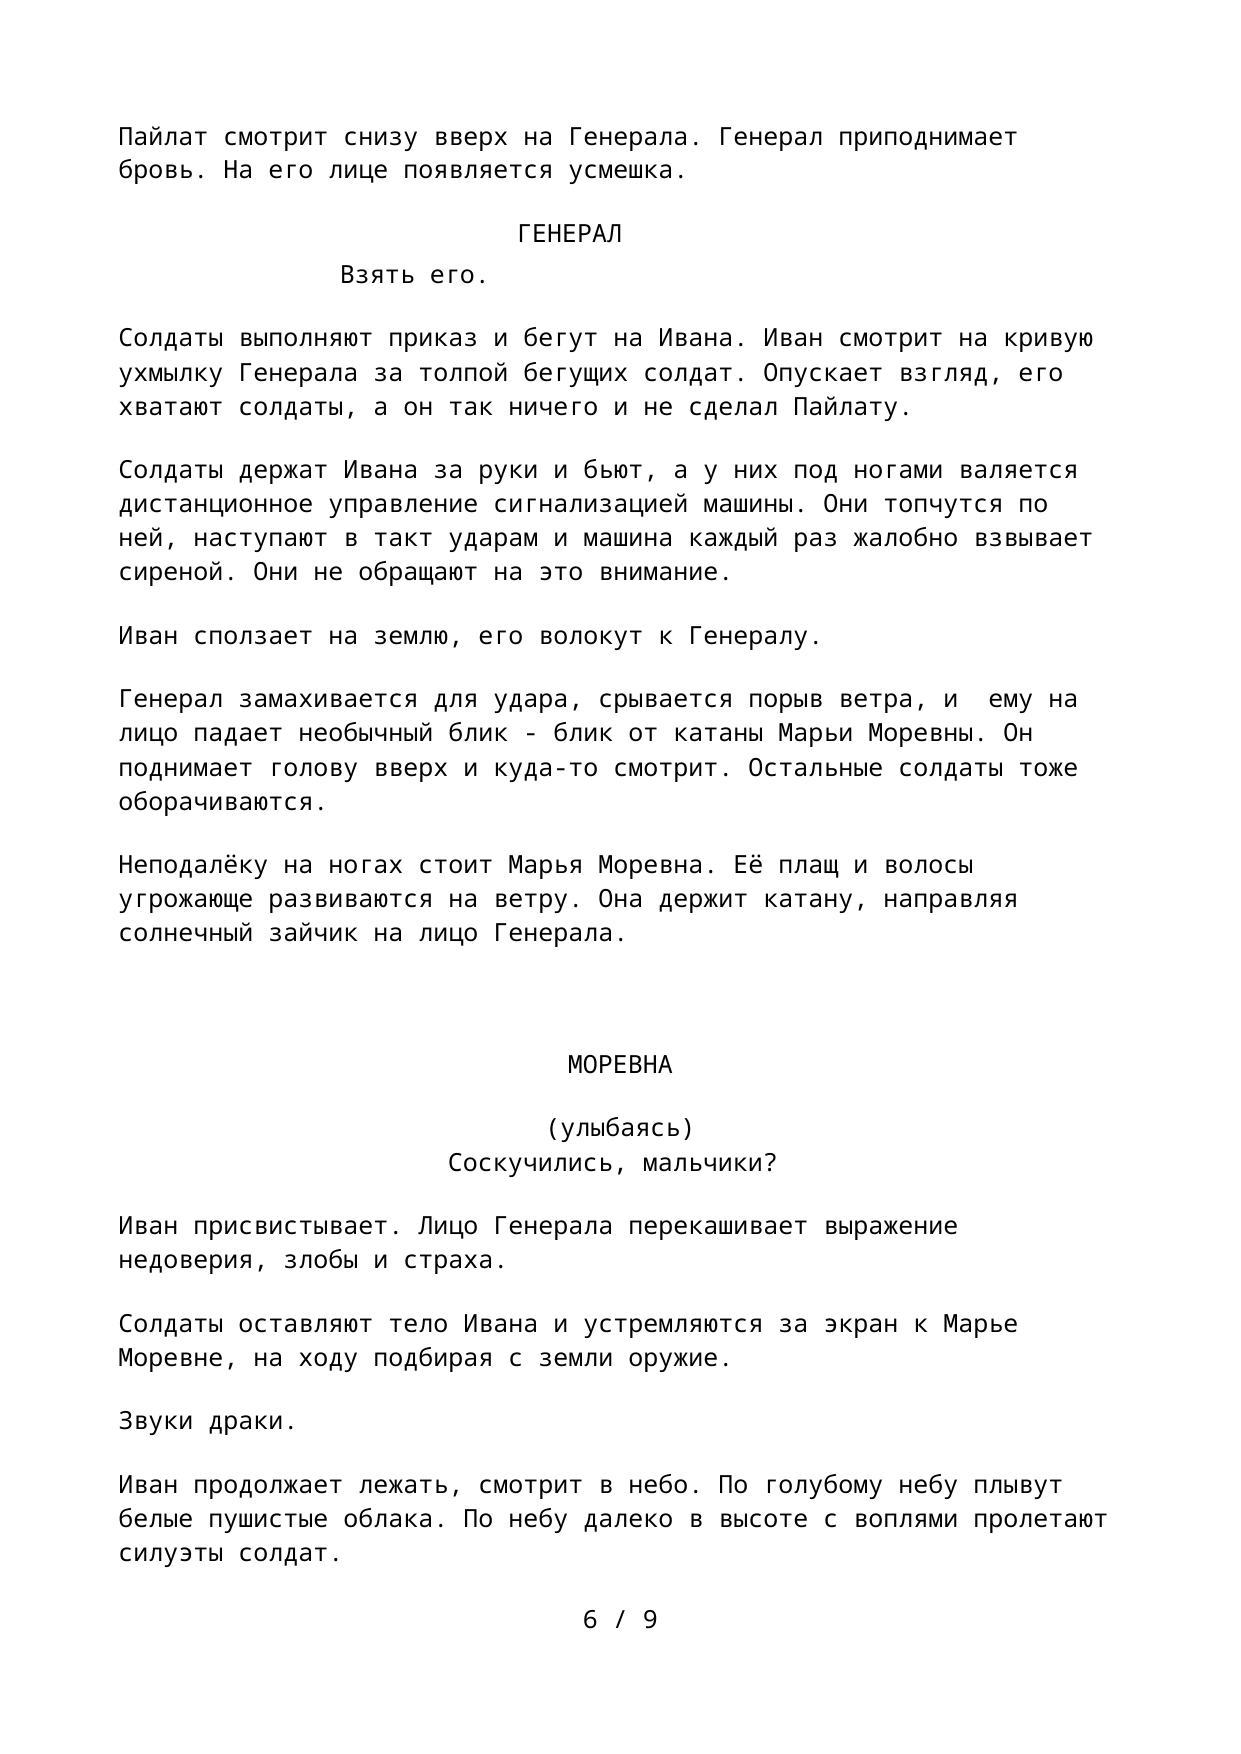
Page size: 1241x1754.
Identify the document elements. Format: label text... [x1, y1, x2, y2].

text Звуки драки. [118, 1403, 1122, 1437]
text Солдаты держат Ивана за руки и бьют, а у них под ногами валяется дистанционное управление сигнализацией машины. Они топчутся по ней, наступают в такт ударам и машина каждый раз жалобно взвывает сиреной. Они не обращают на это внимание. [118, 452, 1122, 588]
text Пайлат смотрит снизу вверх на Генерала. Генерал приподнимает бровь. На его лице появляется усмешка. [118, 118, 1122, 186]
text Иван продолжает лежать, смотрит в небо. По голубому небу плывут белые пушистые облака. По небу далеко в высоте с воплями пролетают силуэты солдат. [118, 1466, 1122, 1569]
text МОРЕВНА [118, 1047, 1122, 1081]
text Взять его. [339, 257, 901, 291]
text (улыбаясь) Соскучились, мальчики? [118, 1110, 1122, 1178]
text Иван сползает на землю, его волокут к Генералу. [118, 617, 1122, 652]
text Иван присвистывает. Лицо Генерала перекашивает выражение недоверия, злобы и страха. [118, 1208, 1122, 1276]
text Солдаты оставляют тело Ивана и устремляются за экран к Марье Моревне, на ходу подбирая с земли оружие. [118, 1305, 1122, 1373]
text Солдаты выполняют приказ и бегут на Ивана. Иван смотрит на кривую ухмылку Генерала за толпой бегущих солдат. Опускает взгляд, его хватают солдаты, а он так ничего и не сделал Пайлату. [118, 320, 1122, 422]
text ГЕНЕРАЛ [517, 216, 1122, 250]
text Неподалёку на ногах стоит Марья Моревна. Её плащ и волосы угрожающе развиваются на ветру. Она держит катану, направляя солнечный зайчик на лицо Генерала. [118, 847, 1122, 1017]
text Генерал замахивается для удара, срывается порыв ветра, и ему на лицо падает необычный блик - блик от катаны Марьи Моревны. Он поднимает голову вверх и куда-то смотрит. Остальные солдаты тоже оборачиваются. [118, 681, 1122, 817]
